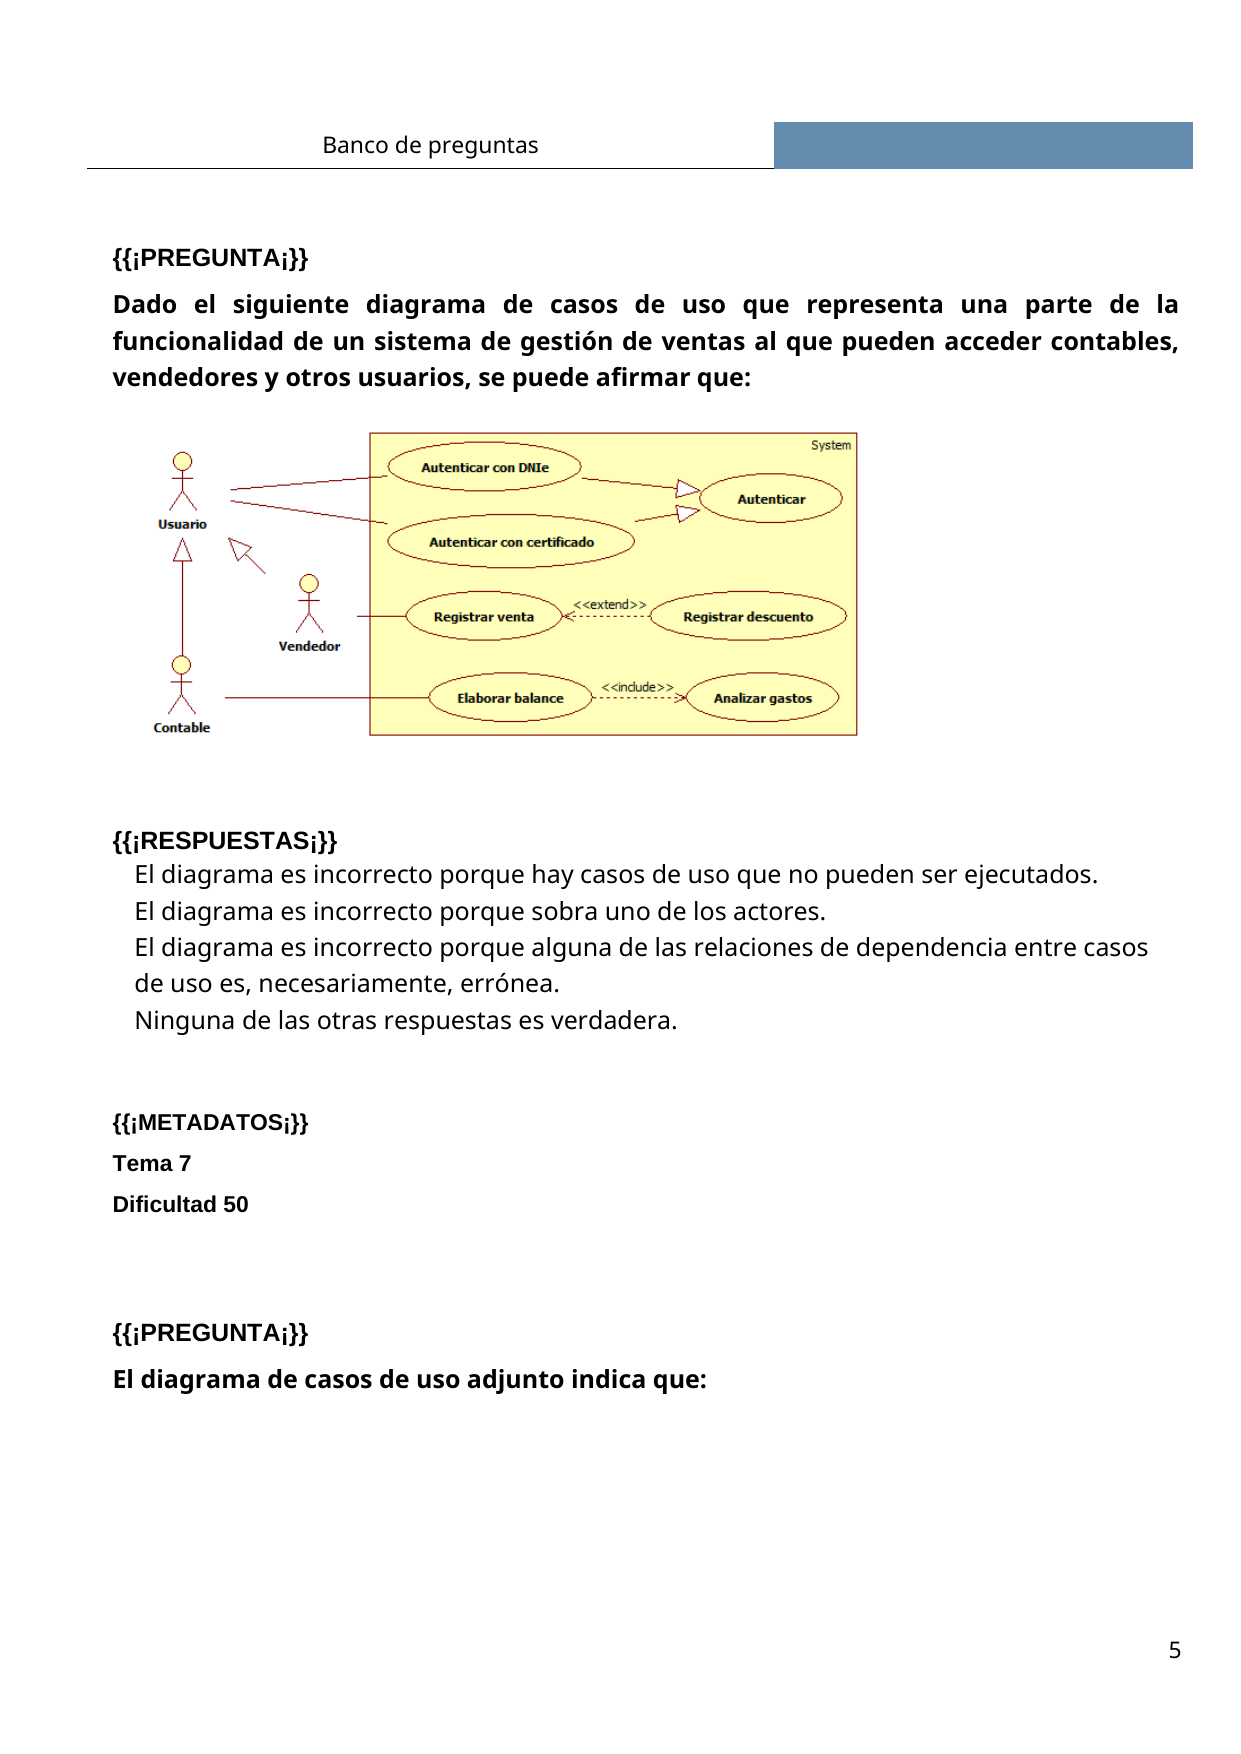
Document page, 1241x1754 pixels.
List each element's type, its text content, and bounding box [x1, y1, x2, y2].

text {{¡PREGUNTA¡}} [112, 243, 1181, 272]
text Dado el siguiente diagrama de casos de uso que representa una parte de la funcionalidad de un sistema de gestión de ventas al que pueden acceder contables, vendedores y otros usuarios, se puede afirmar que: [112, 287, 1181, 393]
text Dificultad 50 [112, 1191, 1181, 1217]
text El diagrama de casos de uso adjunto indica que: [112, 1361, 1181, 1396]
text El diagrama es incorrecto porque hay casos de uso que no pueden ser ejecutados. [134, 857, 1181, 891]
text {{¡METADATOS¡}} [112, 1109, 1181, 1135]
text El diagrama es incorrecto porque sobra uno de los actores. [134, 893, 1181, 927]
text El diagrama es incorrecto porque alguna de las relaciones de dependencia entre casos de uso es, necesariamente, errónea. [134, 929, 1181, 1000]
text Ninguna de las otras respuestas es verdadera. [134, 1002, 1181, 1036]
text {{¡PREGUNTA¡}} [112, 1318, 1181, 1347]
text Tema 7 [112, 1149, 1181, 1176]
text {{¡RESPUESTAS¡}} [112, 826, 1181, 855]
